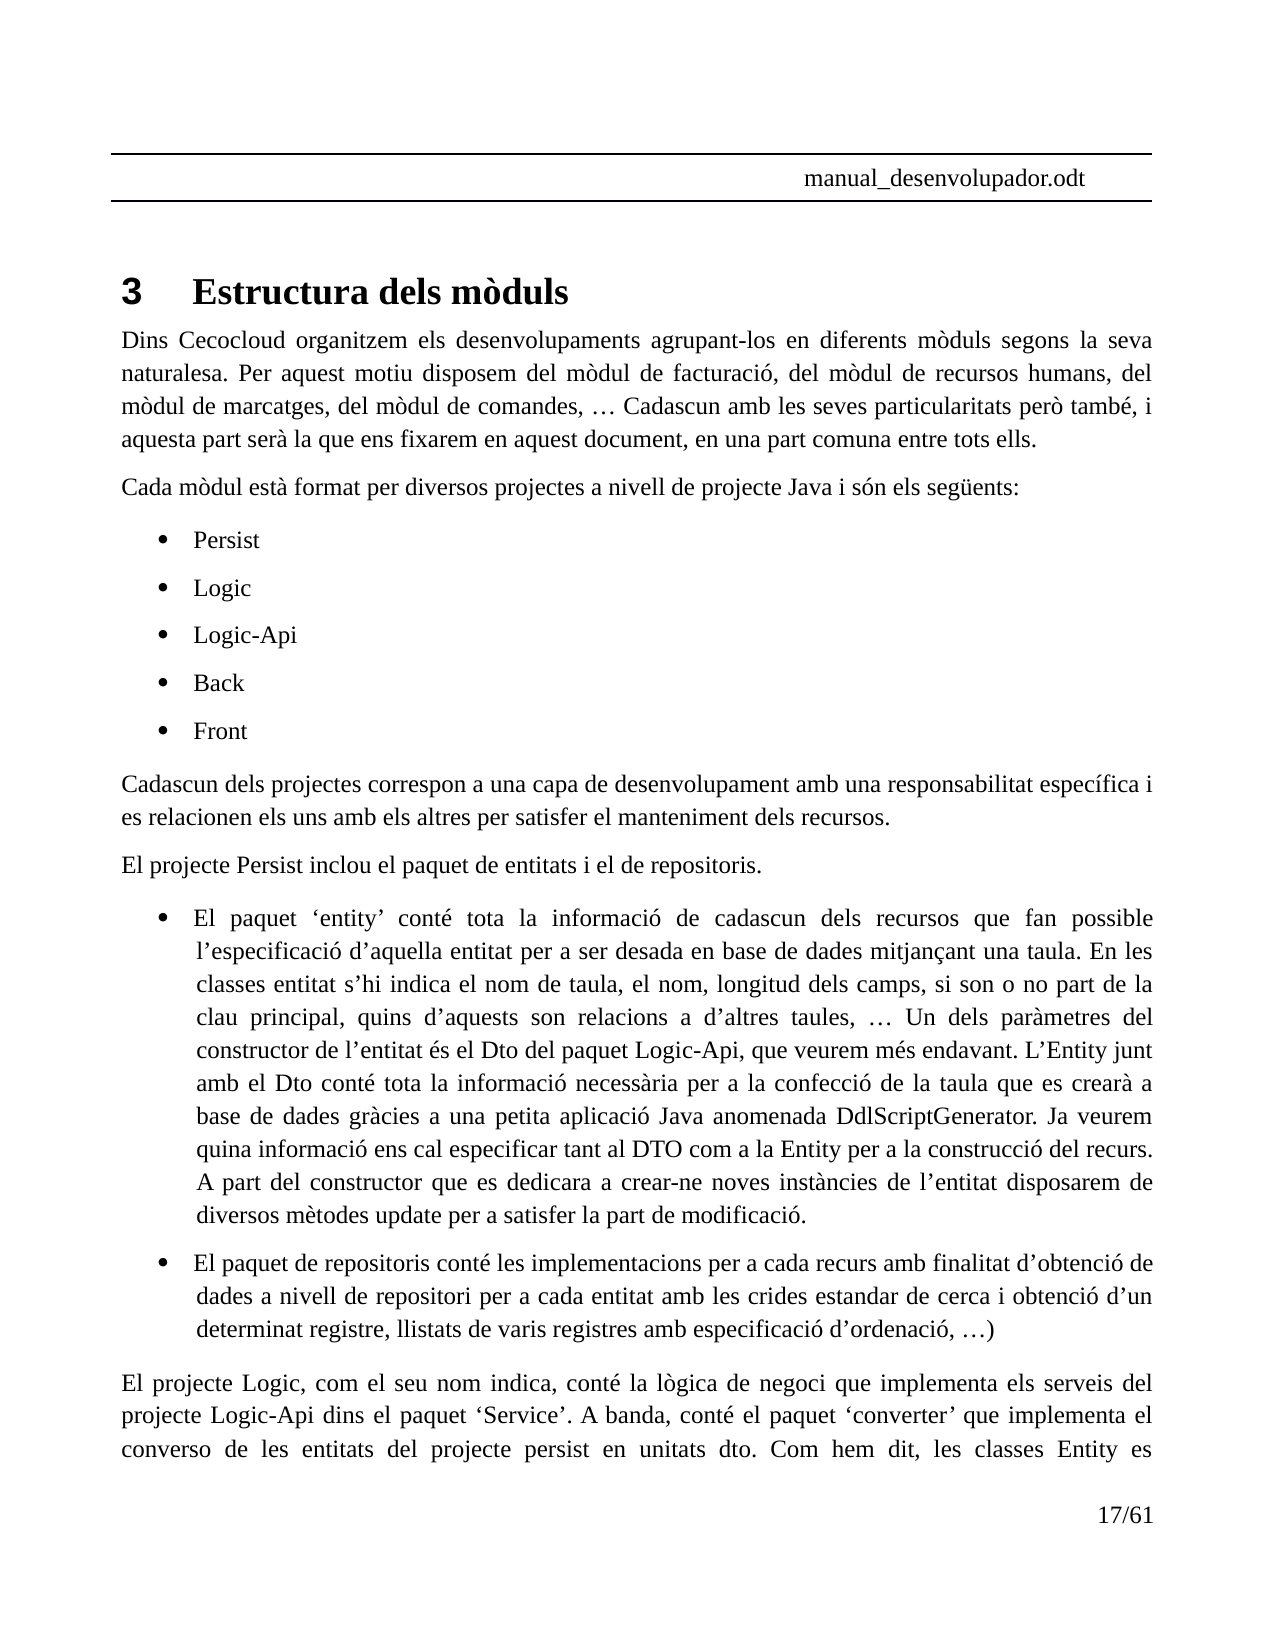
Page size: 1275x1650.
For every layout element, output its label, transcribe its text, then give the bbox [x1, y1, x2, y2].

list Back [156, 665, 1157, 697]
text Cadascun dels projectes correspon a una capa de desenvolupament amb una responsabilitat específica i es relacionen els uns amb els altres per satisfer el manteniment dels recursos. [118, 766, 1157, 831]
text Cada mòdul està format per diversos projectes a nivell de projecte Java i són els següents: [118, 469, 1157, 504]
text Dins Cecocloud organitzem els desenvolupaments agrupant-los en diferents mòduls segons la seva naturalesa. Per aquest motiu disposem del mòdul de facturació, del mòdul de recursos humans, del mòdul de marcatges, del mòdul de comandes, … Cadascun amb les seves particularitats però també, i aquesta part serà la que ens fixarem en aquest document, en una part comuna entre tots ells. [118, 322, 1157, 453]
text El projecte Logic, com el seu nom indica, conté la lògica de negoci que implementa els serveis del projecte Logic-Api dins el paquet ‘Service’. A banda, conté el paquet ‘converter’ que implementa el converso de les entitats del projecte persist en unitats dto. Com hem dit, les classes Entity es [118, 1365, 1157, 1465]
list Front [156, 713, 1157, 747]
list El paquet ‘entity’ conté tota la informació de cadascun dels recursos que fan possible l’especificació d’aquella entitat per a ser desada en base de dades mitjançant una taula. En les classes entitat s’hi indica el nom de taula, el nom, longitud dels camps, si son o no part de la clau principal, quins d’aquests son relacions a d’altres taules, … Un dels paràmetres del constructor de l’entitat és el Dto del paquet Logic-Api, que veurem més endavant. L’Entity junt amb el Dto conté tota la informació necessària per a la confecció de la taula que es crearà a base de dades gràcies a una petita aplicació Java anomenada DdlScriptGenerator. Ja veurem quina informació ens cal especificar tant al DTO com a la Entity per a la construcció del recurs. A part del constructor que es dedicara a crear-ne noves instàncies de l’entitat disposarem de diversos mètodes update per a satisfer la part de modificació. [156, 900, 1157, 1229]
list El paquet de repositoris conté les implementacions per a cada recurs amb finalitat d’obtenció de dades a nivell de repositori per a cada entitat amb les crides estandar de cerca i obtenció d’un determinat registre, llistats de varis registres amb especificació d’ordenació, …) [156, 1245, 1157, 1346]
text El projecte Persist inclou el paquet de entitats i el de repositoris. [118, 847, 1157, 882]
subtitle Estructura dels mòduls [118, 266, 1157, 313]
list Logic [156, 570, 1157, 602]
list Logic-Api [156, 618, 1157, 649]
list Persist [156, 522, 1157, 554]
